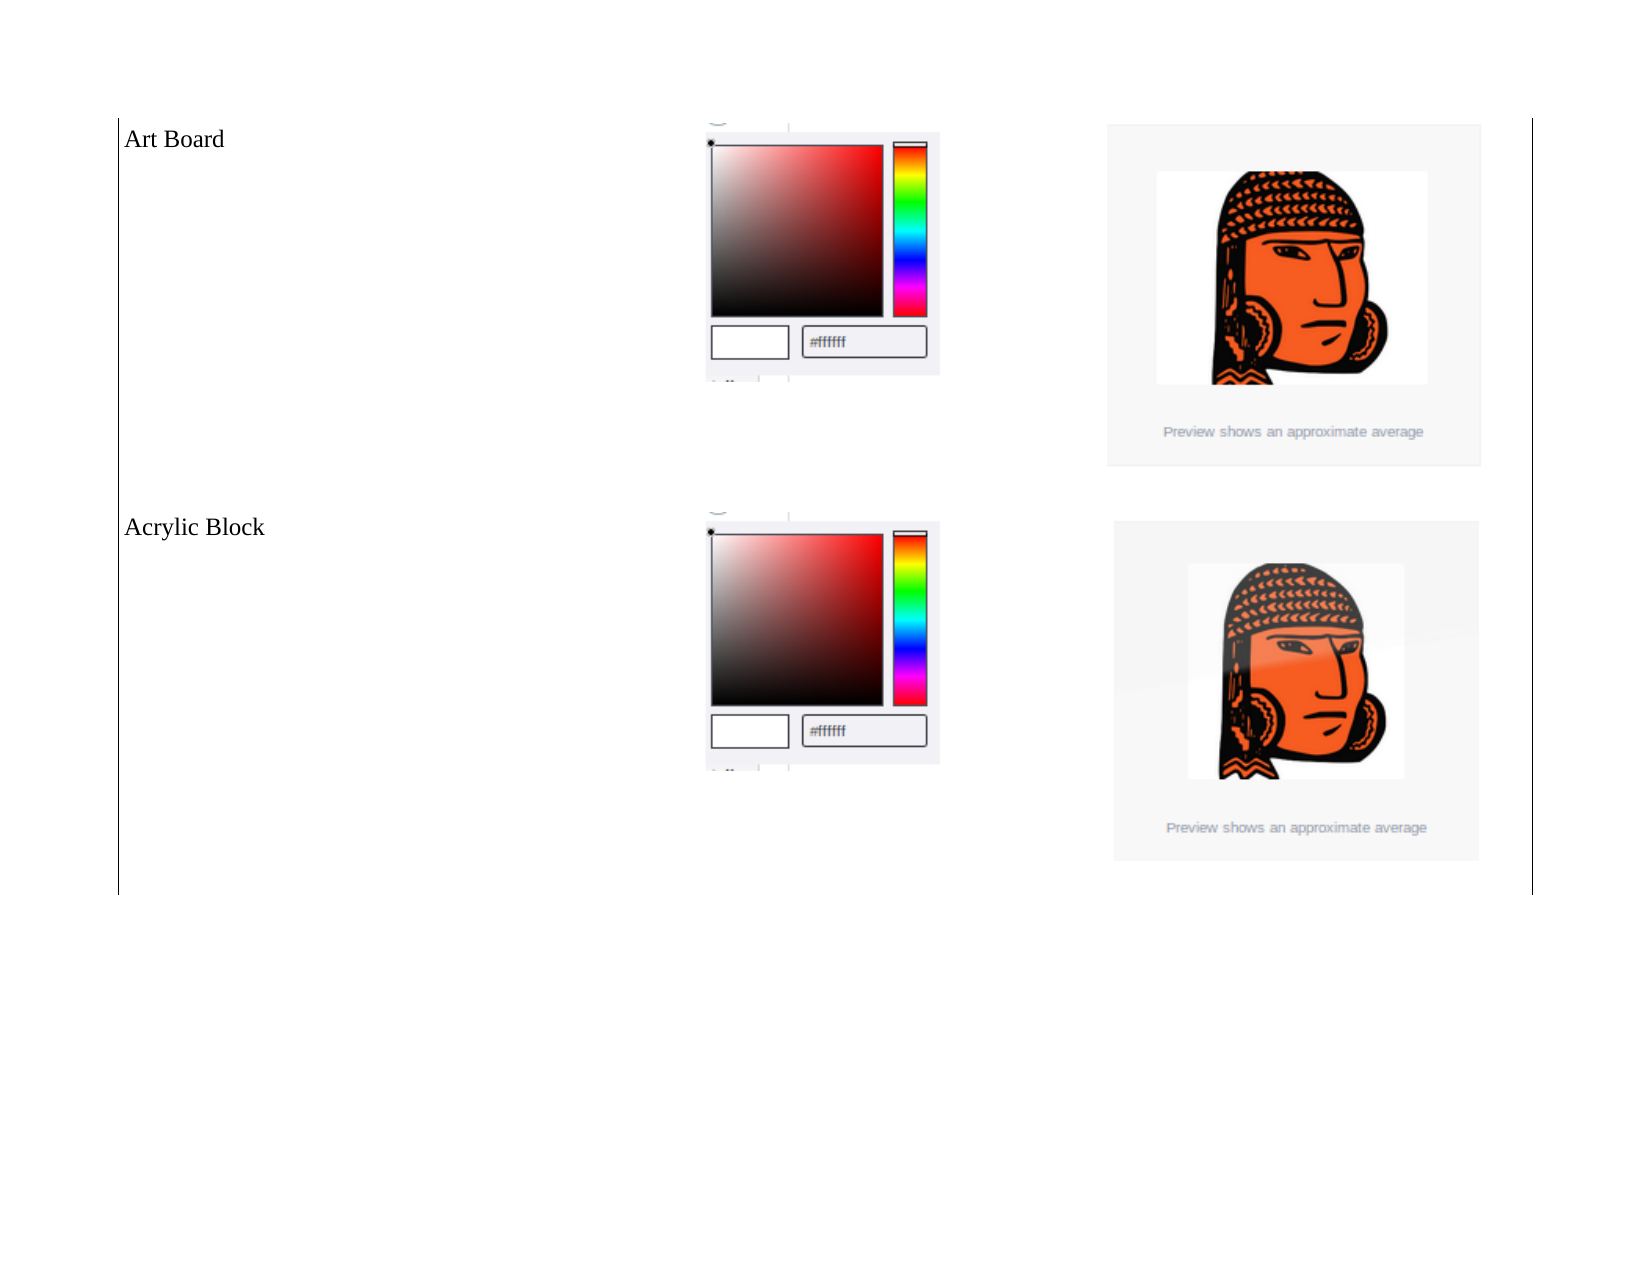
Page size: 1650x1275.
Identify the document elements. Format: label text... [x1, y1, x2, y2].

table_cell Art Board [119, 118, 589, 507]
picture [705, 512, 945, 771]
table_cell Acrylic Block [119, 507, 589, 895]
table_cell [1061, 507, 1532, 895]
table_cell [589, 118, 1061, 507]
table_cell [1061, 118, 1532, 507]
picture [705, 123, 945, 382]
picture [1113, 512, 1479, 861]
table_cell [589, 507, 1061, 895]
picture [1107, 123, 1486, 473]
